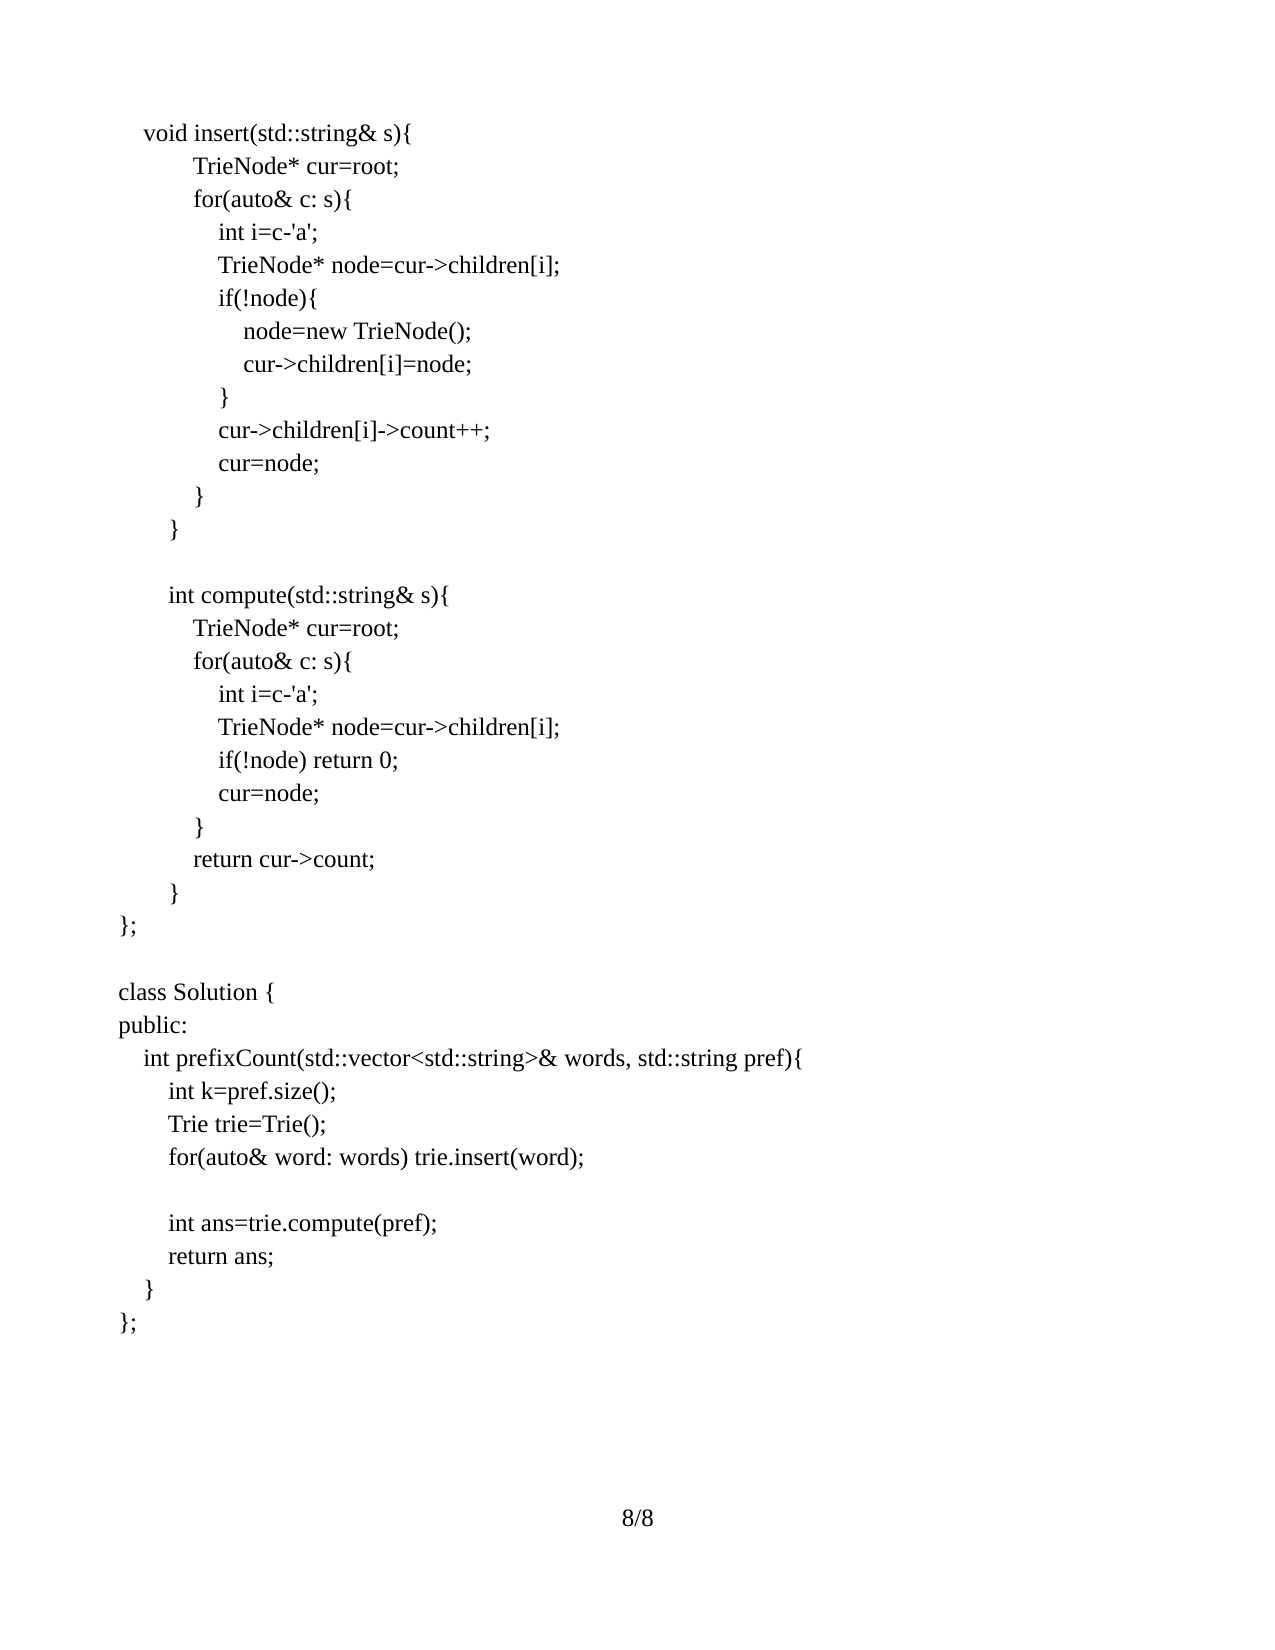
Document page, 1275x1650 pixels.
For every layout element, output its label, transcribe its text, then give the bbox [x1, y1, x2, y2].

text TrieNode* node=cur->children[i]; [118, 250, 1157, 279]
text int compute(std::string& s){ [118, 580, 1157, 609]
text }; [118, 1307, 1157, 1336]
text cur->children[i]->count++; [118, 415, 1157, 444]
text cur=node; [118, 448, 1157, 477]
text } [118, 812, 1157, 840]
text return ans; [118, 1241, 1157, 1269]
text TrieNode* cur=root; [118, 613, 1157, 642]
text for(auto& c: s){ [118, 184, 1157, 213]
text } [118, 382, 1157, 411]
text int ans=trie.compute(pref); [118, 1208, 1157, 1237]
text }; [118, 911, 1157, 939]
text node=new TrieNode(); [118, 316, 1157, 345]
text int i=c-'a'; [118, 679, 1157, 708]
text } [118, 1274, 1157, 1303]
text void insert(std::string& s){ [118, 118, 1157, 147]
text for(auto& c: s){ [118, 646, 1157, 675]
text TrieNode* node=cur->children[i]; [118, 712, 1157, 741]
text cur=node; [118, 778, 1157, 807]
text Trie trie=Trie(); [118, 1109, 1157, 1137]
text } [118, 481, 1157, 510]
text if(!node) return 0; [118, 746, 1157, 774]
text class Solution { [118, 977, 1157, 1005]
text int prefixCount(std::vector<std::string>& words, std::string pref){ [118, 1043, 1157, 1071]
text int k=pref.size(); [118, 1076, 1157, 1104]
text for(auto& word: words) trie.insert(word); [118, 1142, 1157, 1171]
text return cur->count; [118, 844, 1157, 873]
text } [118, 514, 1157, 543]
text public: [118, 1010, 1157, 1038]
text cur->children[i]=node; [118, 349, 1157, 378]
text } [118, 878, 1157, 906]
text int i=c-'a'; [118, 217, 1157, 246]
text TrieNode* cur=root; [118, 151, 1157, 180]
text if(!node){ [118, 283, 1157, 312]
